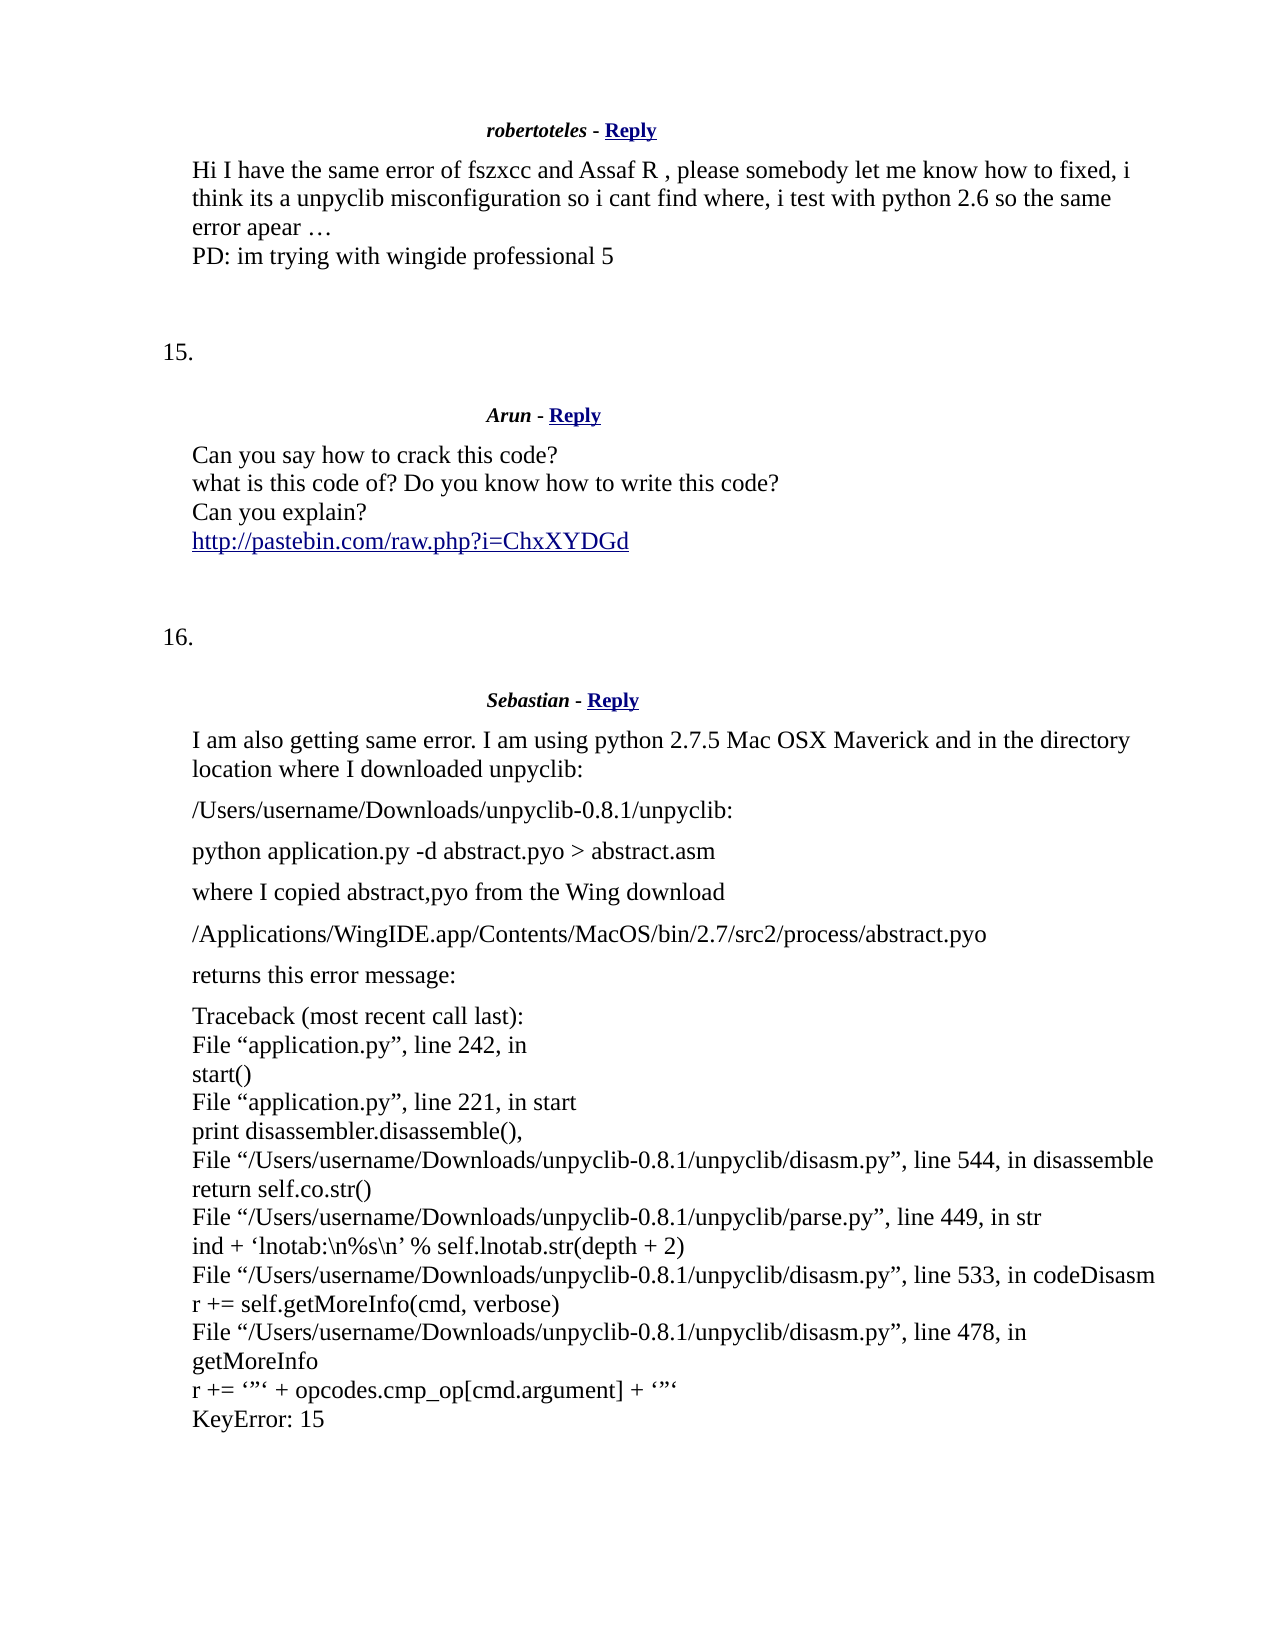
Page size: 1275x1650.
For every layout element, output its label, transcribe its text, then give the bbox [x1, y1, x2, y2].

list where I copied abstract,pyo from the Wing download [162, 877, 1157, 906]
list /Users/username/Downloads/unpyclib-0.8.1/unpyclib: [162, 795, 1157, 824]
list returns this error message: [162, 960, 1157, 989]
list I am also getting same error. I am using python 2.7.5 Mac OSX Maverick and in the directory location where I downloaded unpyclib: [162, 725, 1157, 782]
subtitle Sebastian - Reply [457, 688, 1157, 712]
subtitle robertoteles - Reply [457, 118, 1157, 142]
list Can you say how to crack this code? what is this code of? Do you know how to write this code? Can you explain? http://pastebin.com/raw.php?i=ChxXYDGd [162, 440, 1157, 555]
list /Applications/WingIDE.app/Contents/MacOS/bin/2.7/src2/process/abstract.pyo [162, 919, 1157, 947]
subtitle Arun - Reply [457, 403, 1157, 427]
list python application.py -d abstract.pyo > abstract.asm [162, 836, 1157, 865]
list Hi I have the same error of fszxcc and Assaf R , please somebody let me know how to fixed, i think its a unpyclib misconfiguration so i cant find where, i test with python 2.6 so the same error apear … PD: im trying with wingide professional 5 [162, 155, 1157, 270]
list Traceback (most recent call last): File “application.py”, line 242, in start() File “application.py”, line 221, in start print disassembler.disassemble(), File “/Users/username/Downloads/unpyclib-0.8.1/unpyclib/disasm.py”, line 544, in disassemble return self.co.str() File “/Users/username/Downloads/unpyclib-0.8.1/unpyclib/parse.py”, line 449, in str ind + ‘lnotab:\n%s\n’ % self.lnotab.str(depth + 2) File “/Users/username/Downloads/unpyclib-0.8.1/unpyclib/disasm.py”, line 533, in codeDisasm r += self.getMoreInfo(cmd, verbose) File “/Users/username/Downloads/unpyclib-0.8.1/unpyclib/disasm.py”, line 478, in getMoreInfo r += ‘”‘ + opcodes.cmp_op[cmd.argument] + ‘”‘ KeyError: 15 [162, 1001, 1157, 1432]
